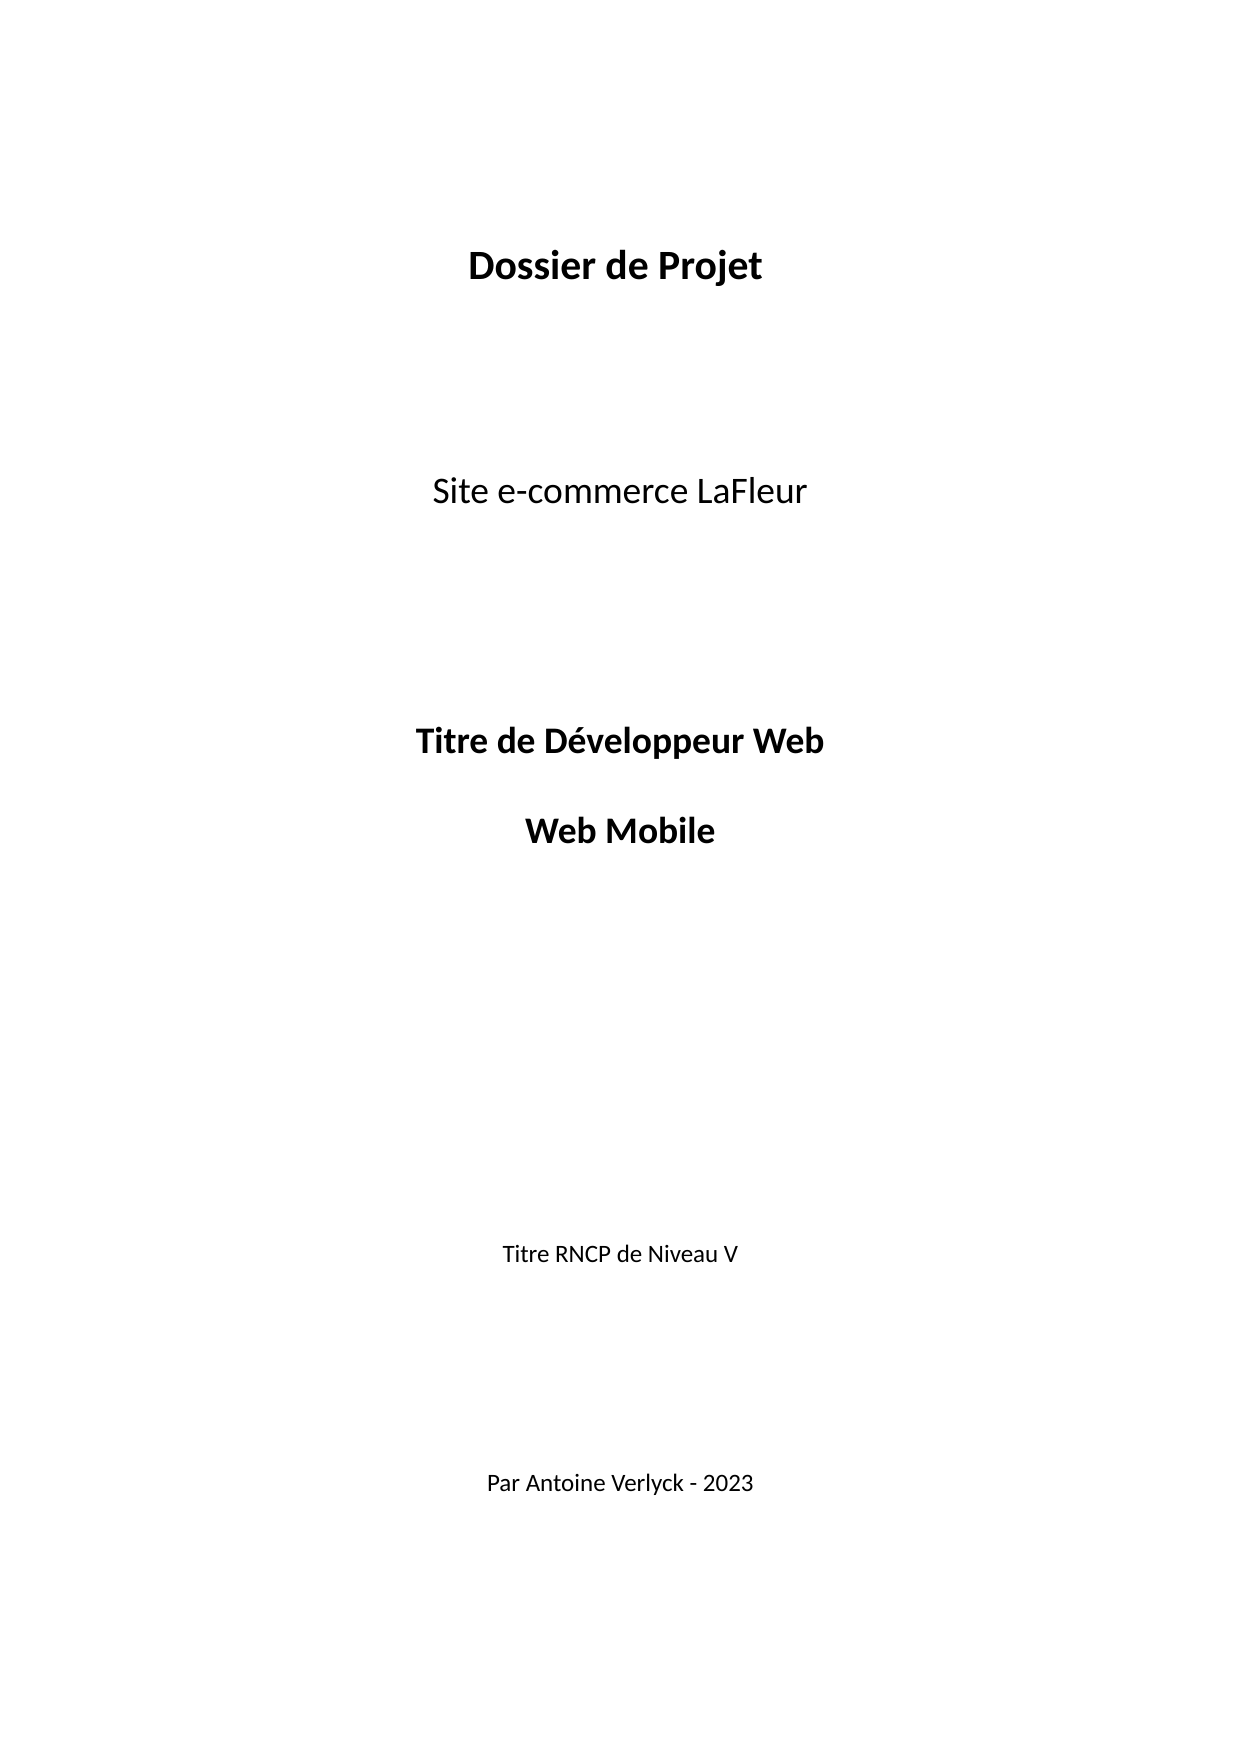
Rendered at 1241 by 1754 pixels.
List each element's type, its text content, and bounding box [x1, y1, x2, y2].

title Dossier de Projet [118, 239, 1122, 290]
text Site e-commerce LaFleur [118, 467, 1122, 513]
text Par Antoine Verlyck - 2023 [118, 1467, 1122, 1498]
title Titre de Développeur Web [118, 717, 1122, 763]
text Titre RNCP de Niveau V [118, 1238, 1122, 1269]
title Web Mobile [118, 807, 1122, 853]
